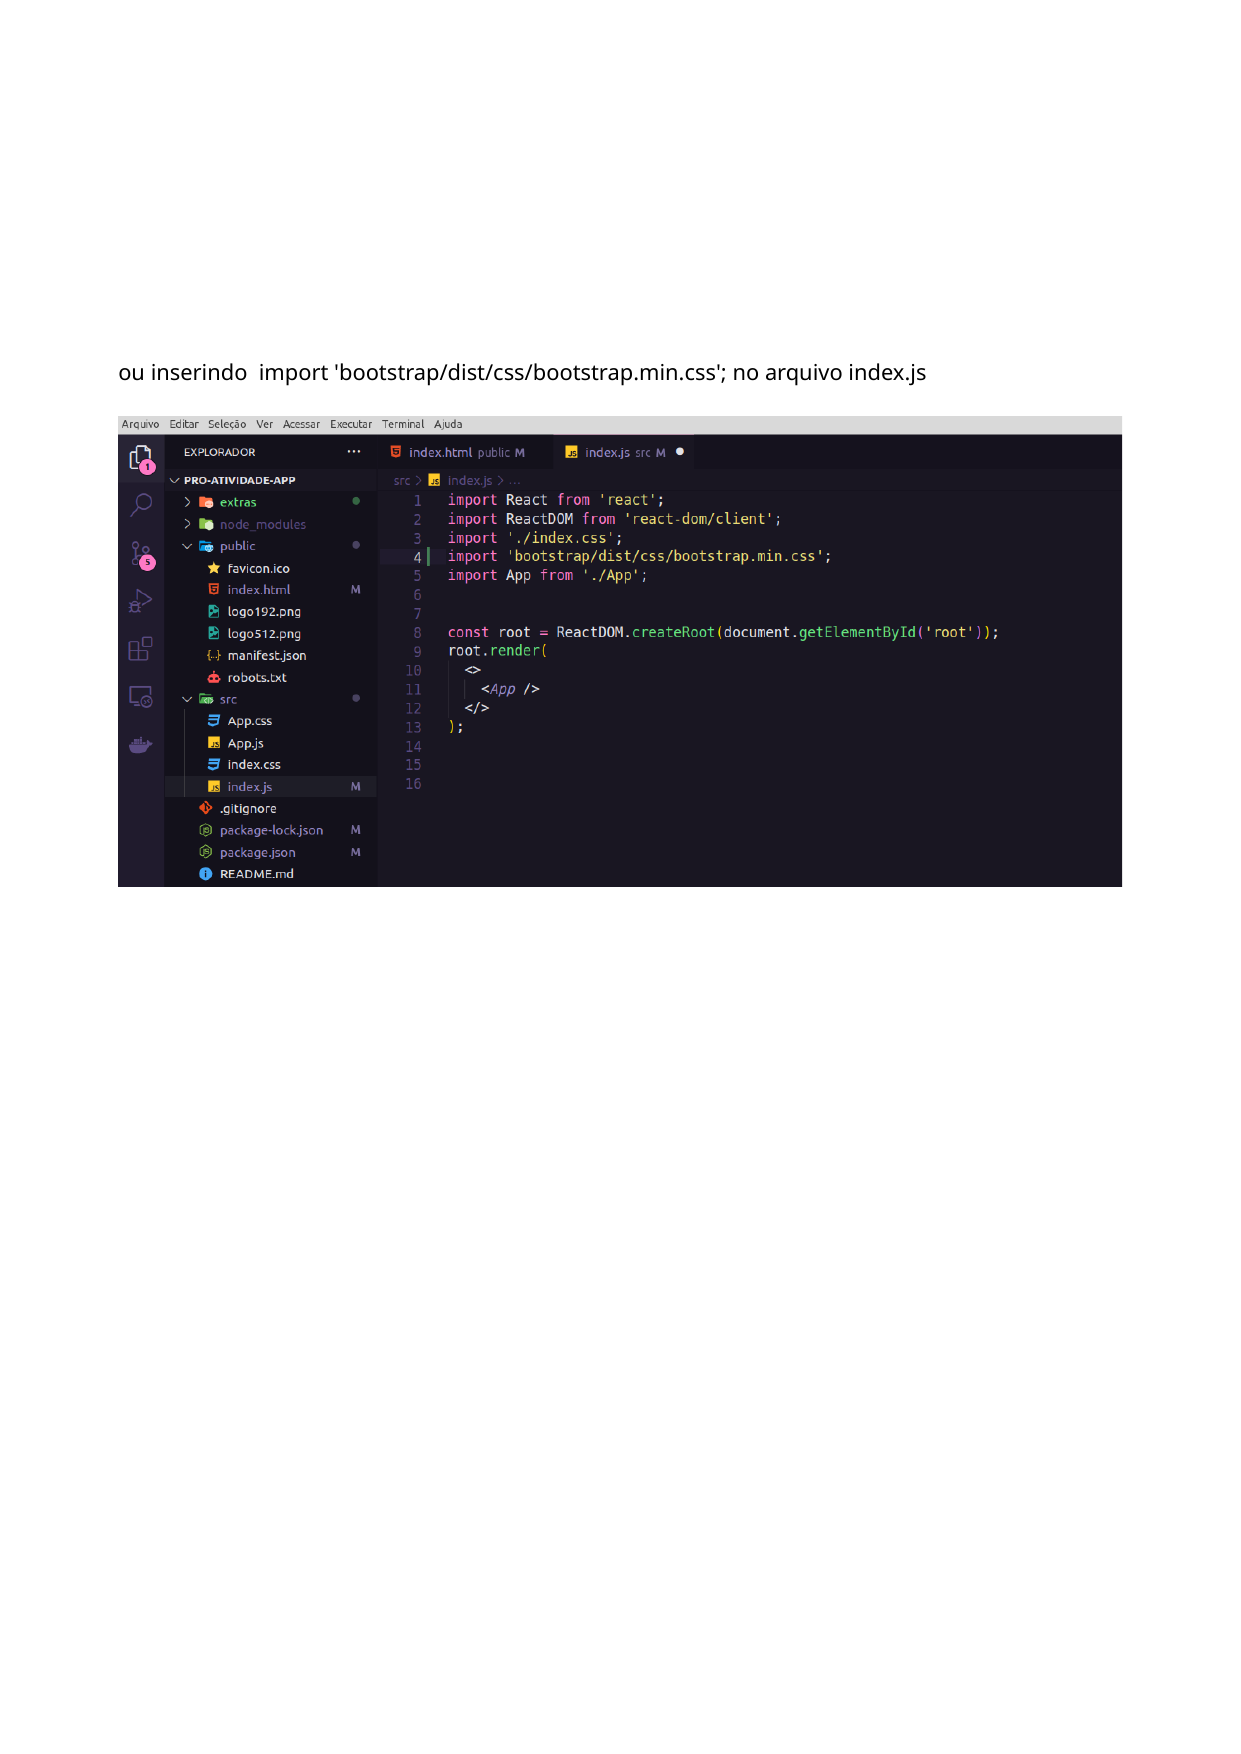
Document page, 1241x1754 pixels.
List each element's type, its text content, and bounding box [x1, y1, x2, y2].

picture [118, 416, 1123, 887]
text ou inserindo import 'bootstrap/dist/css/bootstrap.min.css'; no arquivo index.js [118, 356, 1122, 386]
